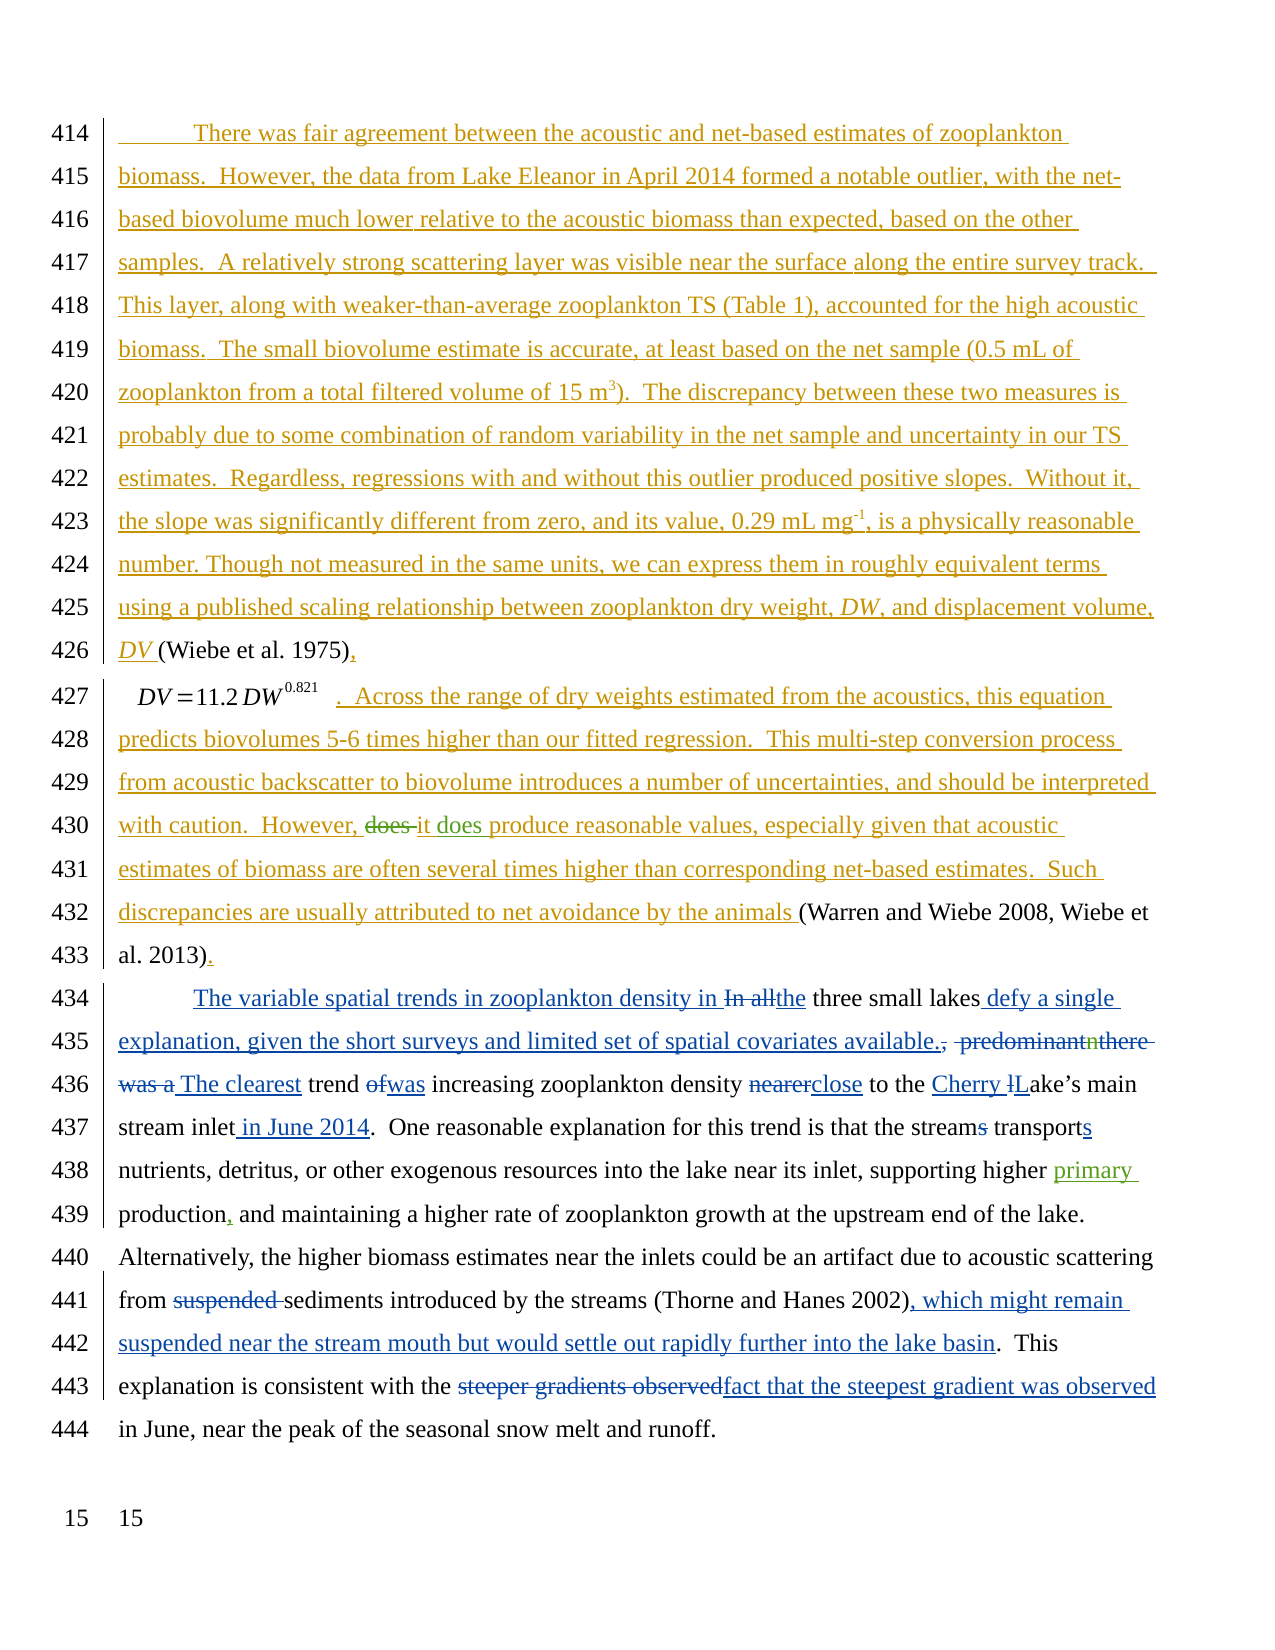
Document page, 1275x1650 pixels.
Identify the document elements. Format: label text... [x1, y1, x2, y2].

text . Across the range of dry weights estimated from the acoustics, this equation predicts biovolumes 5-6 times higher than our fitted regression. This multi-step conversion process from acoustic backscatter to biovolume introduces a number of uncertainties, and should be interpreted with caution. However, it does produce reasonable values, especially given that acoustic estimates of biomass are often several times higher than corresponding net-based estimates. Such discrepancies are usually attributed to net avoidance by the animals (Warren and Wiebe 2008, Wiebe et al. 2013)⁠. [118, 679, 1157, 969]
text The variable spatial trends in zooplankton density in the three small lakes defy a single explanation, given the short surveys and limited set of spatial covariates available. The clearest trend was increasing zooplankton density close to the Cherry Lake’s main stream inlet in June 2014. One reasonable explanation for this trend is that the stream transports nutrients, detritus, or other exogenous resources into the lake near its inlet, supporting higher primary production, and maintaining a higher rate of zooplankton growth at the upstream end of the lake. Alternatively, the higher biomass estimates near the inlets could be an artifact due to acoustic scattering from sediments introduced by the streams (Thorne and Hanes 2002)⁠, which might remain suspended near the stream mouth but would settle out rapidly further into the lake basin. This explanation is consistent with the fact that the steepest gradient was observed in June, near the peak of the seasonal snow melt and runoff. [118, 983, 1157, 1443]
text This layer, along with weaker-than-average zooplankton TS (Table 1), accounted for the high acoustic biomass. The small biovolume estimate is accurate, at least based on the net sample (0.5 mL of zooplankton from a total filtered volume of 15 m3). The discrepancy between these two measures is probably due to some combination of random variability in the net sample and uncertainty in our TS estimates. Regardless, regressions with and without this outlier produced positive slopes. Without it, the slope was significantly different from zero, and its value, 0.29 mL mg-1, is a physically reasonable number. Though not measured in the same units, we can express them in roughly equivalent terms using a published scaling relationship between zooplankton dry weight, DW, and displacement volume, DV (Wiebe et al. 1975)⁠, [118, 273, 1157, 664]
text There was fair agreement between the acoustic and net-based estimates of zooplankton biomass. However, the data from Lake Eleanor in April 2014 formed a notable outlier, with the net-based biovolume much lower relative to the acoustic biomass than expected, based on the other samples. A relatively strong scattering layer was visible near the surface along the entire survey track. [118, 118, 1157, 272]
